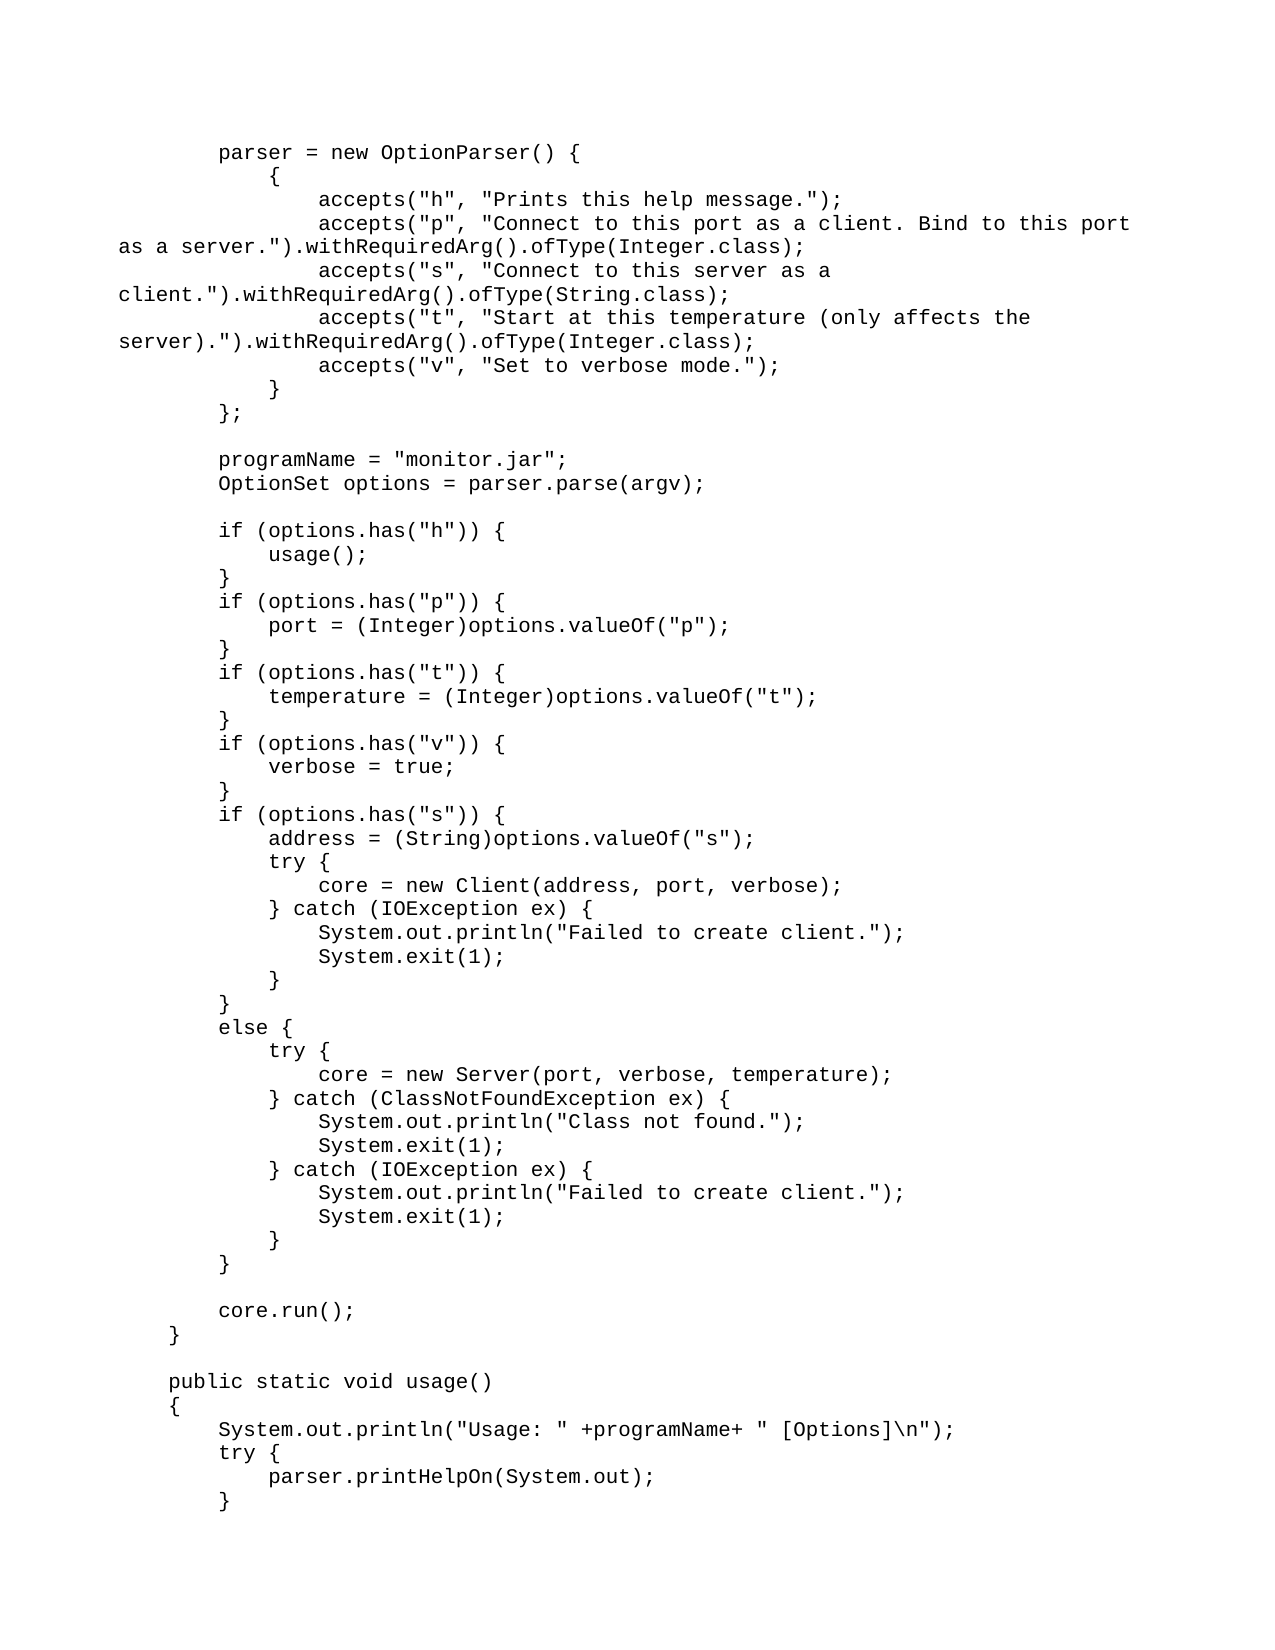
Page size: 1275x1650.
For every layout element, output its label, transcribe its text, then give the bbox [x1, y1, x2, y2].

text System.exit(1); [118, 1135, 1157, 1158]
text System.out.println("Class not found."); [118, 1111, 1157, 1135]
text temperature = (Integer)options.valueOf("t"); [118, 686, 1157, 709]
text { [118, 165, 1157, 189]
text parser.printHelpOn(System.out); [118, 1466, 1157, 1489]
text } catch (ClassNotFoundException ex) { [118, 1088, 1157, 1111]
text System.exit(1); [118, 1206, 1157, 1229]
text }; [118, 402, 1157, 426]
text core = new Client(address, port, verbose); [118, 875, 1157, 898]
text System.exit(1); [118, 946, 1157, 969]
text programName = "monitor.jar"; [118, 449, 1157, 473]
text accepts("v", "Set to verbose mode."); [118, 354, 1157, 378]
text } [118, 378, 1157, 402]
text } [118, 1489, 1157, 1513]
text port = (Integer)options.valueOf("p"); [118, 615, 1157, 638]
text } [118, 1324, 1157, 1348]
text address = (String)options.valueOf("s"); [118, 827, 1157, 851]
text parser = new OptionParser() { [118, 142, 1157, 165]
text } [118, 969, 1157, 993]
text if (options.has("p")) { [118, 591, 1157, 615]
text } [118, 780, 1157, 804]
text public static void usage() [118, 1371, 1157, 1395]
text System.out.println("Failed to create client."); [118, 922, 1157, 946]
text } [118, 709, 1157, 733]
text } [118, 567, 1157, 591]
text try { [118, 1040, 1157, 1064]
text accepts("s", "Connect to this server as a client.").withRequiredArg().ofType(String.class); [118, 260, 1157, 307]
text verbose = true; [118, 757, 1157, 780]
text { [118, 1395, 1157, 1419]
text try { [118, 851, 1157, 875]
text usage(); [118, 544, 1157, 567]
text } [118, 1229, 1157, 1253]
text } [118, 638, 1157, 662]
text if (options.has("v")) { [118, 733, 1157, 757]
text if (options.has("s")) { [118, 804, 1157, 827]
text core.run(); [118, 1300, 1157, 1324]
text OptionSet options = parser.parse(argv); [118, 473, 1157, 496]
text System.out.println("Failed to create client."); [118, 1182, 1157, 1206]
text } catch (IOException ex) { [118, 1158, 1157, 1182]
text if (options.has("t")) { [118, 662, 1157, 686]
text accepts("p", "Connect to this port as a client. Bind to this port as a server.").withRequiredArg().ofType(Integer.class); [118, 213, 1157, 260]
text accepts("h", "Prints this help message."); [118, 189, 1157, 213]
text } catch (IOException ex) { [118, 898, 1157, 922]
text else { [118, 1017, 1157, 1040]
text if (options.has("h")) { [118, 520, 1157, 544]
text try { [118, 1442, 1157, 1466]
text core = new Server(port, verbose, temperature); [118, 1064, 1157, 1088]
text } [118, 993, 1157, 1017]
text } [118, 1253, 1157, 1277]
text System.out.println("Usage: " +programName+ " [Options]\n"); [118, 1419, 1157, 1442]
text accepts("t", "Start at this temperature (only affects the server).").withRequiredArg().ofType(Integer.class); [118, 307, 1157, 354]
